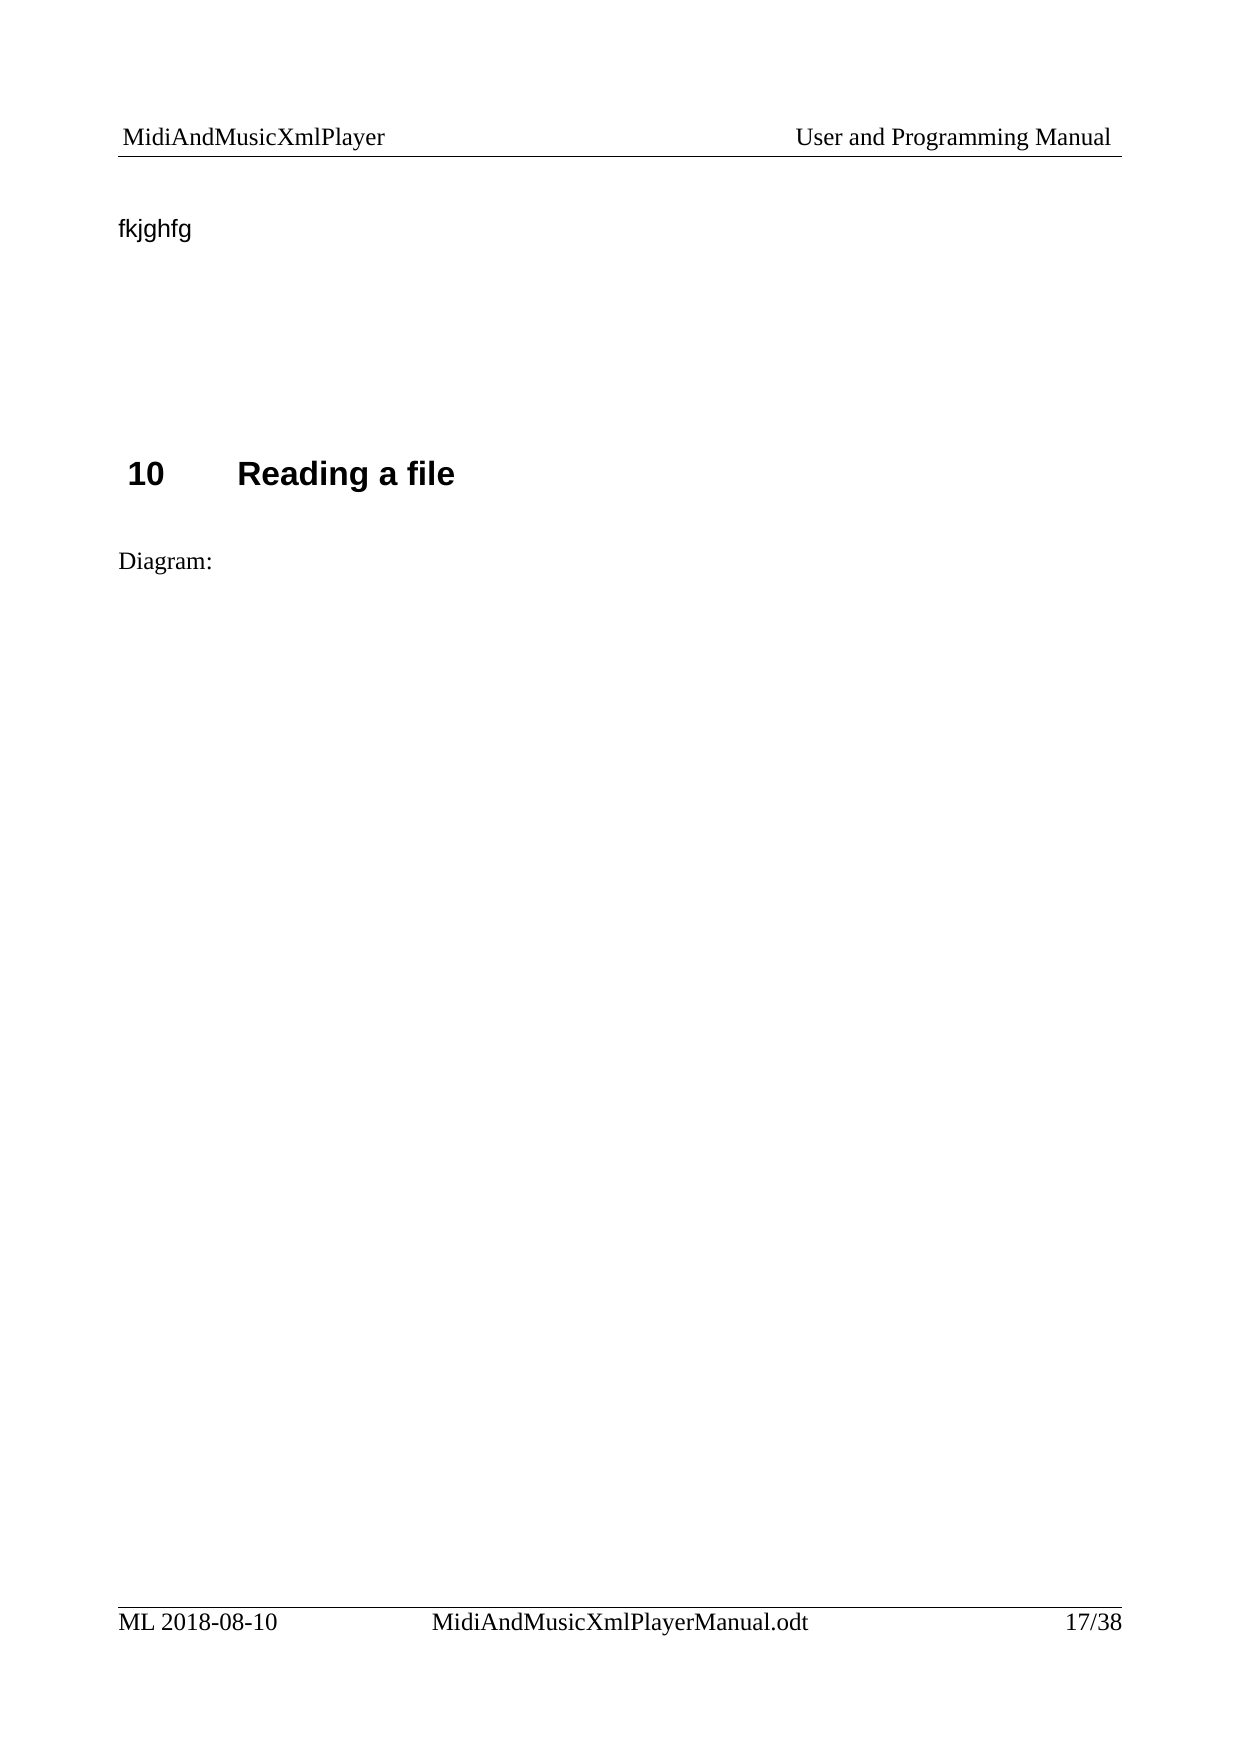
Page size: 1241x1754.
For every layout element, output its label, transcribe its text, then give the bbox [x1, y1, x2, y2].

text fkjghfg [118, 214, 1122, 243]
text Diagram: [118, 546, 1122, 575]
subtitle Reading a file [118, 454, 1122, 493]
